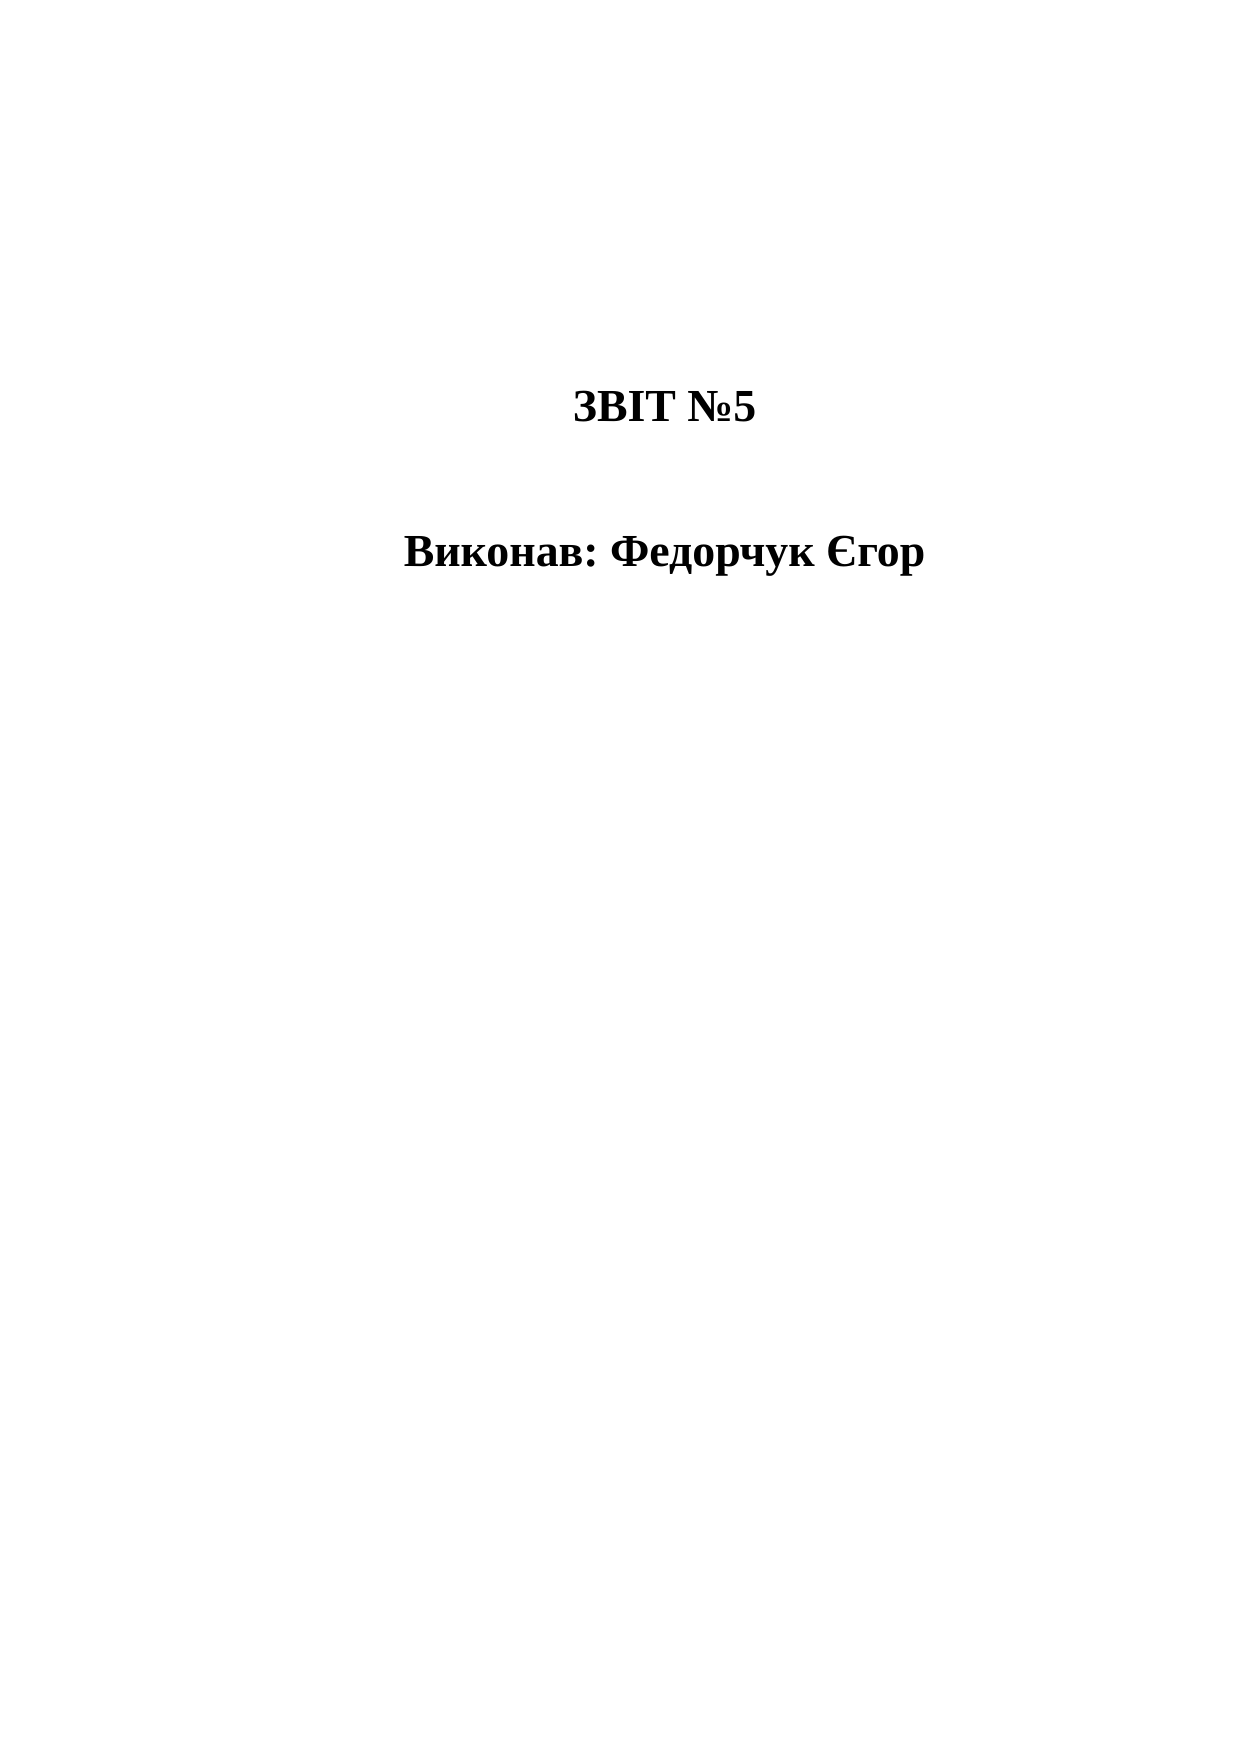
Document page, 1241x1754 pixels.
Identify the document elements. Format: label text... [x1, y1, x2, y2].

text Виконав: Федорчук Єгор [177, 524, 1152, 577]
text ЗВІТ №5 [177, 379, 1152, 432]
